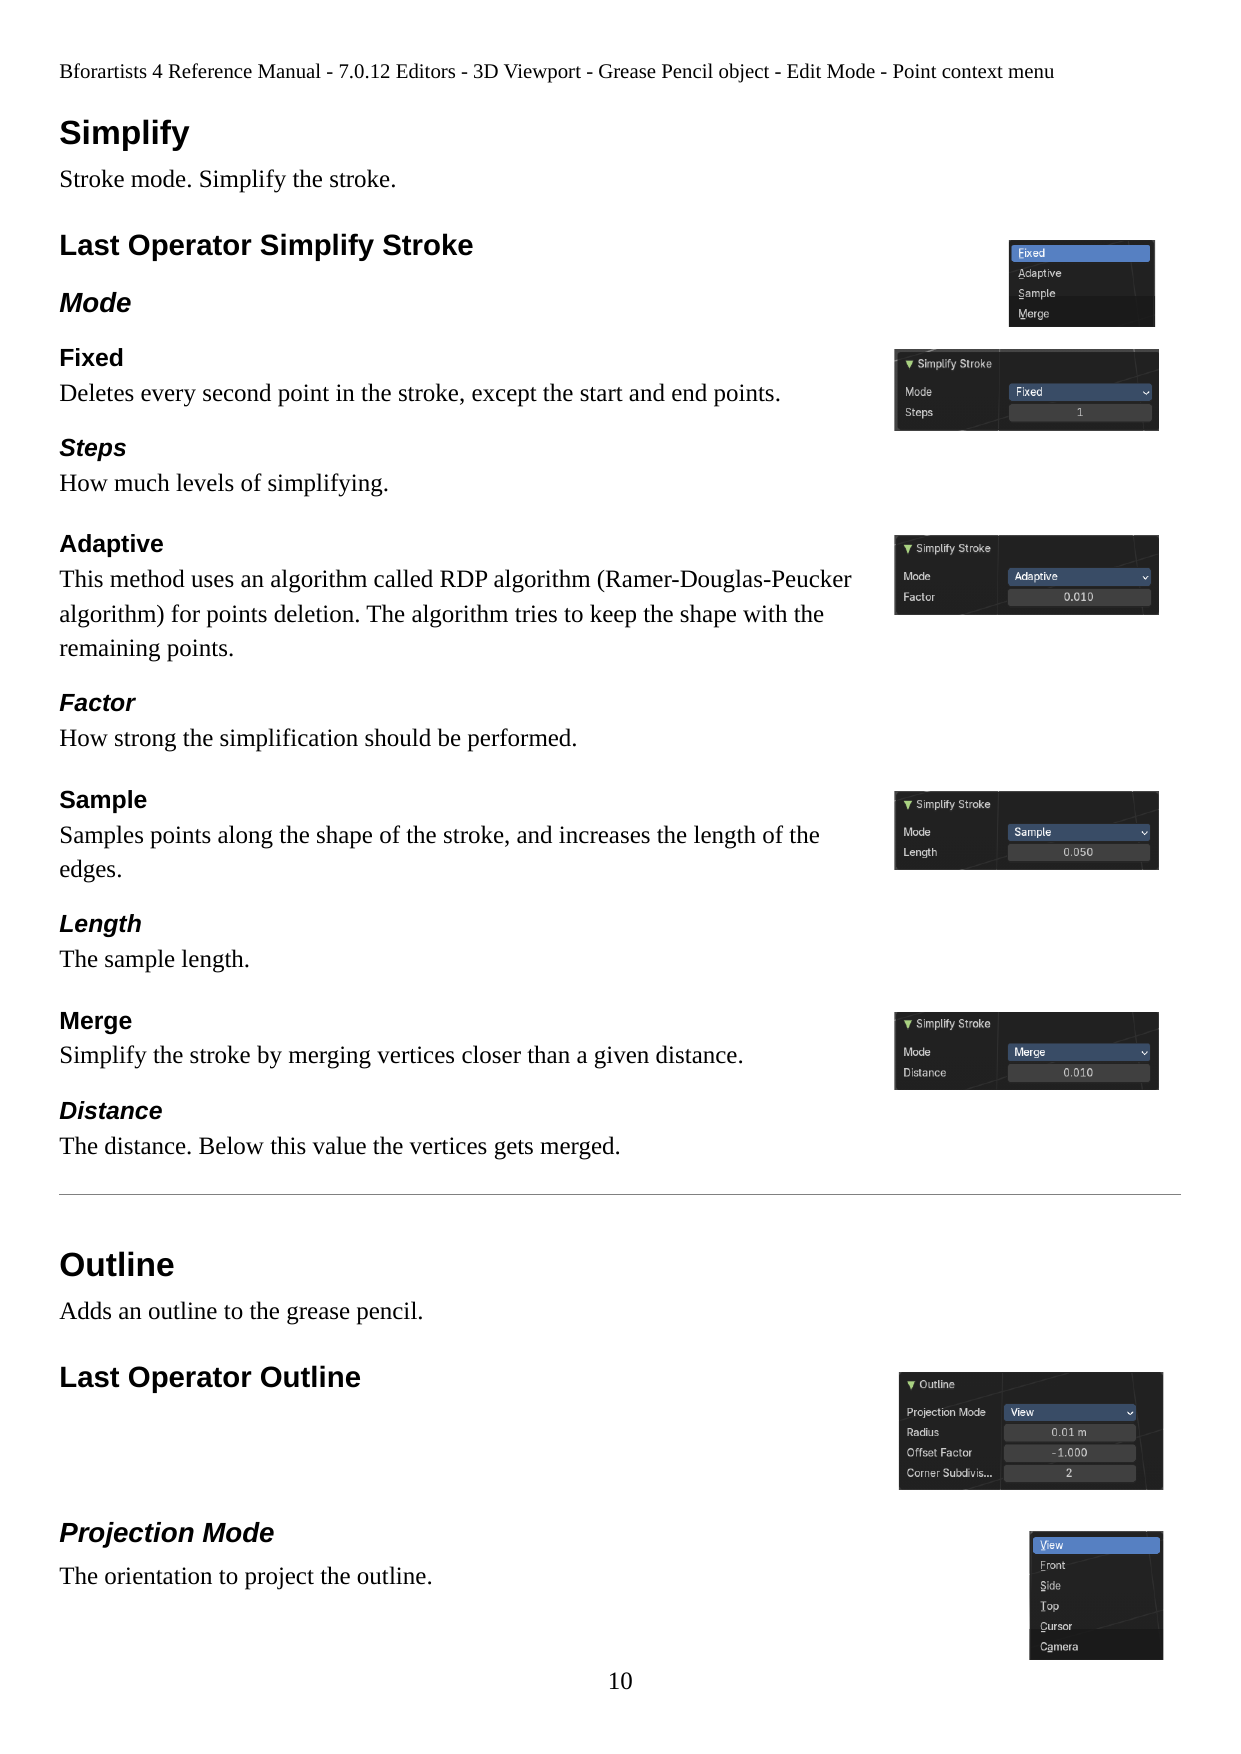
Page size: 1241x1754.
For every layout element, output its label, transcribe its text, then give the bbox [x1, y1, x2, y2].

subtitle Sample [59, 785, 1181, 813]
text Simplify the stroke by merging vertices closer than a given distance. [59, 1041, 894, 1069]
subtitle Merge [59, 1006, 1181, 1034]
picture [1008, 240, 1156, 327]
subtitle Last Operator Outline [59, 1359, 1181, 1393]
text How much levels of simplifying. [59, 468, 1181, 497]
picture [894, 1012, 1159, 1090]
text The distance. Below this value the vertices gets merged. [59, 1131, 1181, 1159]
subtitle Simplify [59, 113, 1181, 151]
text Adds an outline to the grease pencil. [59, 1296, 1181, 1325]
subtitle Fixed [59, 343, 1181, 372]
subtitle Outline [59, 1245, 1181, 1283]
picture [1029, 1531, 1164, 1660]
picture [894, 791, 1159, 870]
text Samples points along the shape of the stroke, and increases the length of the edges. [59, 820, 1181, 883]
text This method uses an algorithm called RDP algorithm (Ramer-Douglas-Peucker algorithm) for points deletion. The algorithm tries to keep the shape with the remaining points. [59, 564, 1181, 662]
picture [894, 535, 1159, 615]
subtitle Projection Mode [59, 1516, 1181, 1548]
subtitle Last Operator Simplify Stroke [59, 227, 1181, 261]
text How strong the simplification should be performed. [59, 723, 1181, 752]
subtitle Distance [59, 1096, 1181, 1124]
text The sample length. [59, 944, 1181, 973]
subtitle Factor [59, 688, 1181, 717]
text Stroke mode. Simplify the stroke. [59, 164, 1181, 192]
text Deletes every second point in the stroke, except the start and end points. [59, 378, 894, 407]
subtitle Steps [59, 433, 1181, 462]
text The orientation to project the outline. [59, 1561, 1029, 1589]
subtitle [1156, 286, 1181, 318]
picture [898, 1372, 1164, 1490]
subtitle Adaptive [59, 529, 1181, 558]
subtitle Length [59, 909, 1181, 938]
subtitle Mode [59, 286, 1008, 318]
picture [894, 349, 1159, 431]
